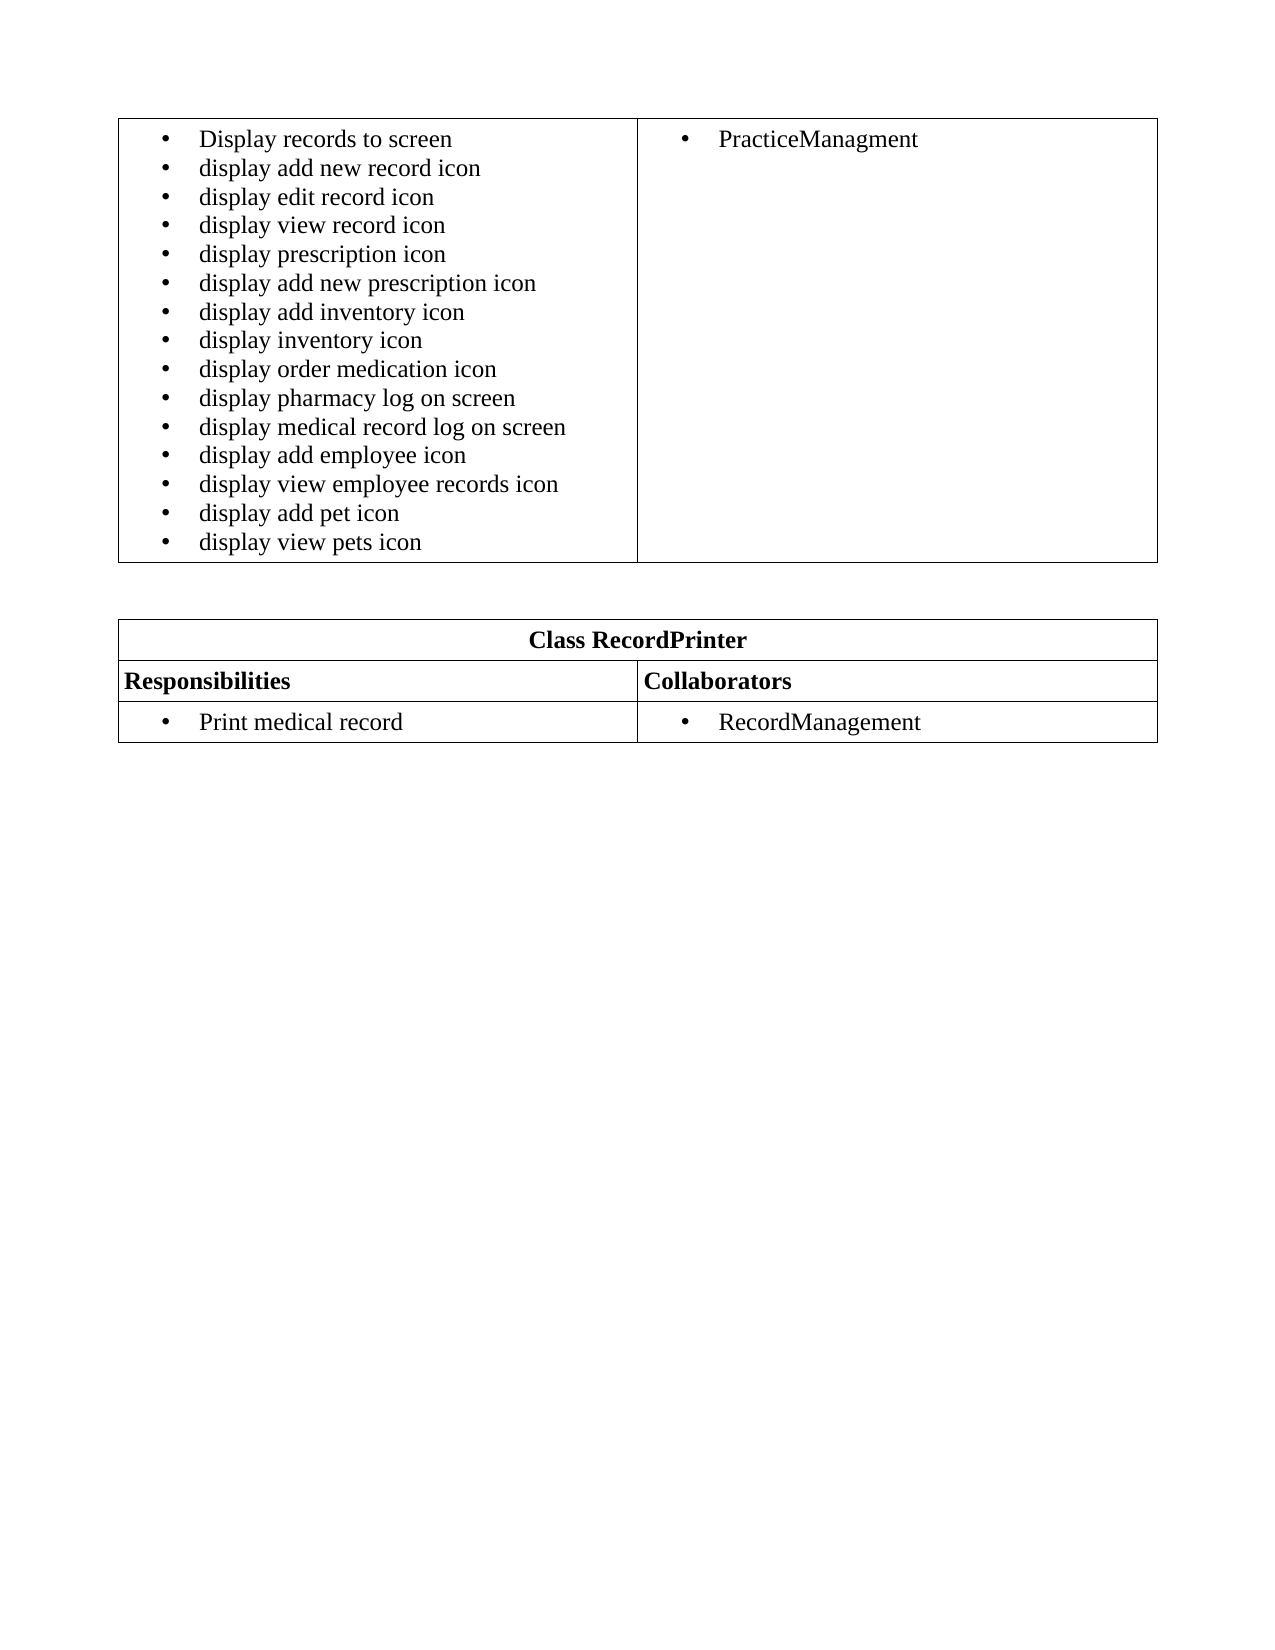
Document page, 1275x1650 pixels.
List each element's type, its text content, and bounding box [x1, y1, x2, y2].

table_cell RecordManagement [638, 702, 1157, 742]
table_cell Collaborators [638, 661, 1157, 701]
table_header Class RecordPrinter [119, 620, 1157, 660]
table_cell Responsibilities [119, 661, 637, 701]
table_cell PracticeManagment [638, 119, 1157, 561]
table_cell Print medical record [119, 702, 637, 742]
table_cell Display records to screen display add new record icon display edit record icon display view record icon display prescription icon display add new prescription icon display add inventory icon display inventory icon display order medication icon display pharmacy log on screen display medical record log on screen display add employee icon display view employee records icon display add pet icon display view pets icon [119, 119, 637, 561]
